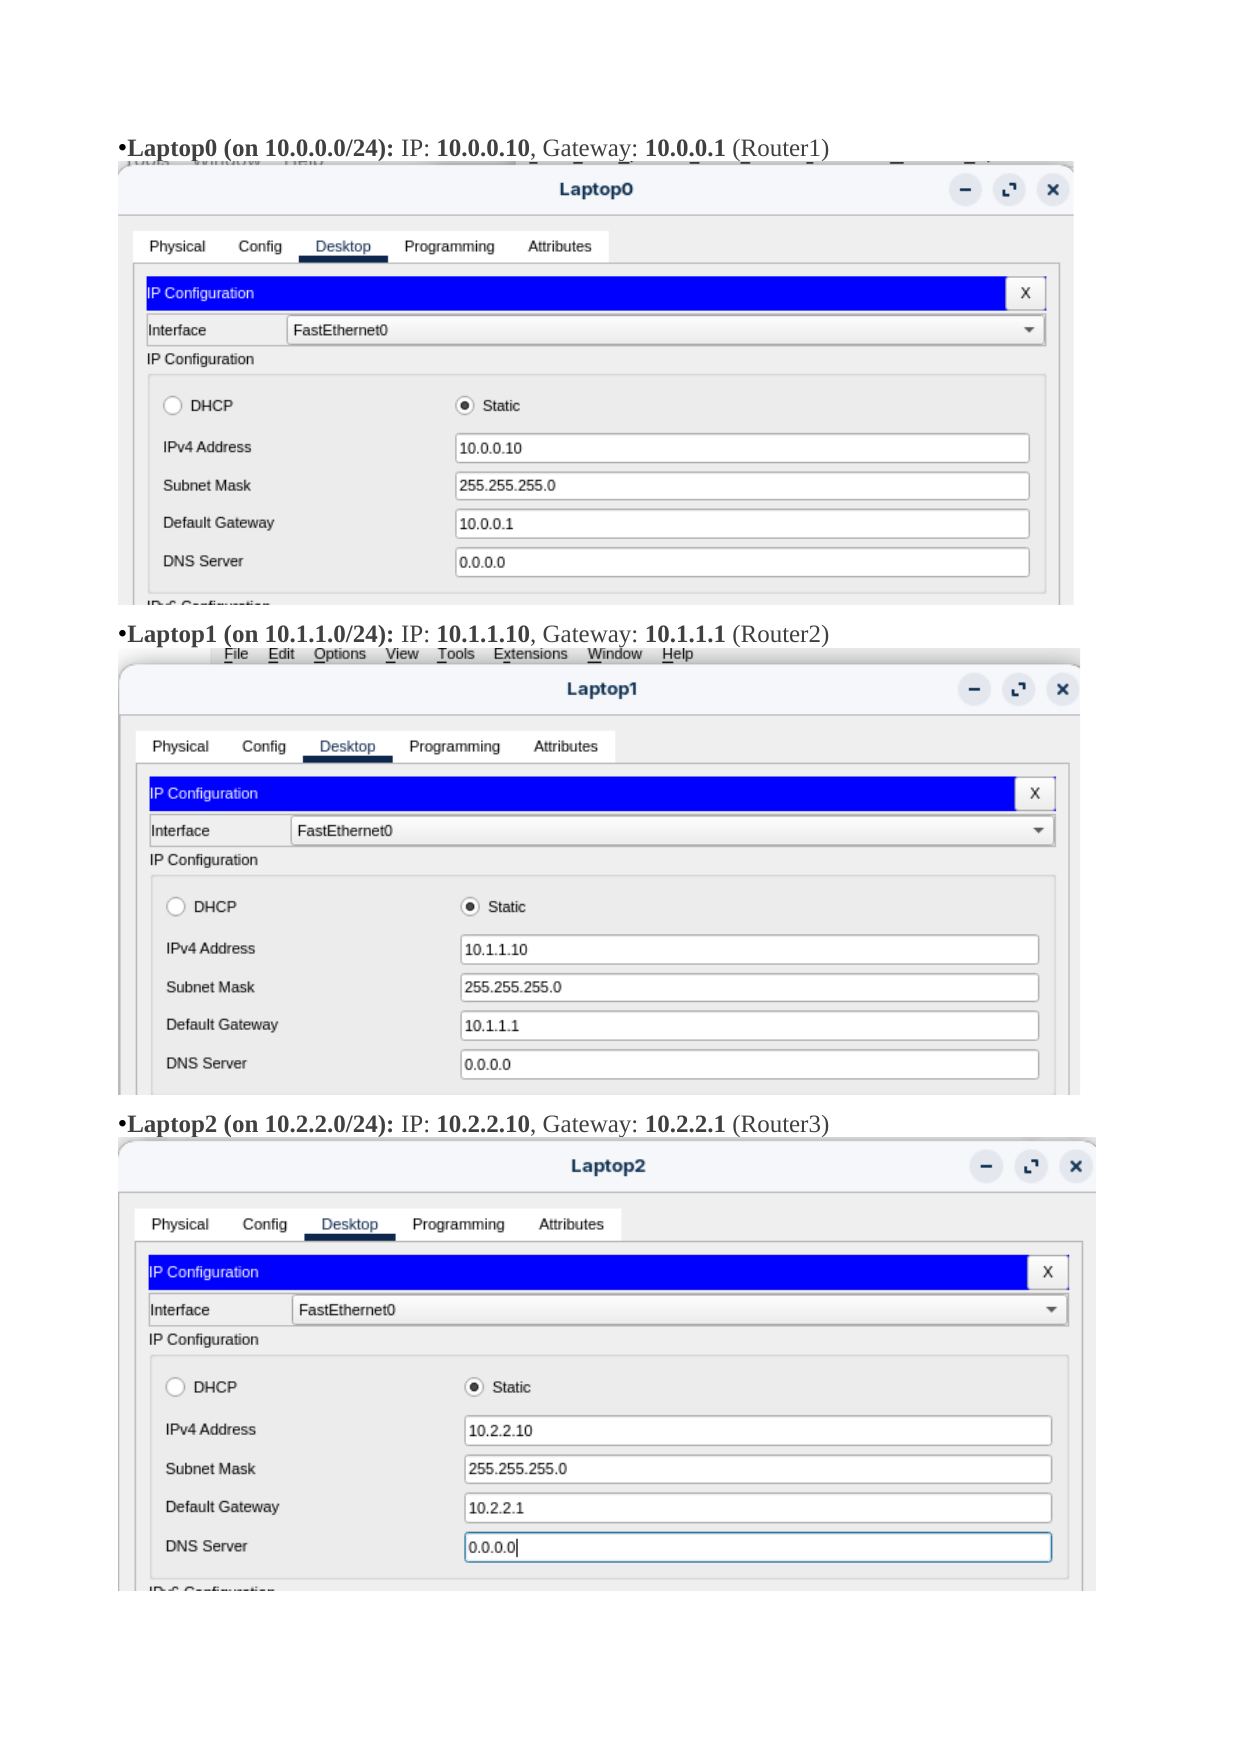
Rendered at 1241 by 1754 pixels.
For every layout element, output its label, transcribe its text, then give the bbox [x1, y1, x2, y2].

picture [118, 648, 1081, 1095]
picture [118, 161, 1074, 605]
picture [118, 1137, 1096, 1591]
list Laptop1 (on 10.1.1.0/24): IP: 10.1.1.10, Gateway: 10.1.1.1 (Router2) [118, 604, 1122, 648]
list Laptop0 (on 10.0.0.0/24): IP: 10.0.0.10, Gateway: 10.0.0.1 (Router1) [118, 118, 1122, 604]
list Laptop2 (on 10.2.2.0/24): IP: 10.2.2.10, Gateway: 10.2.2.1 (Router3) [118, 1094, 1122, 1138]
